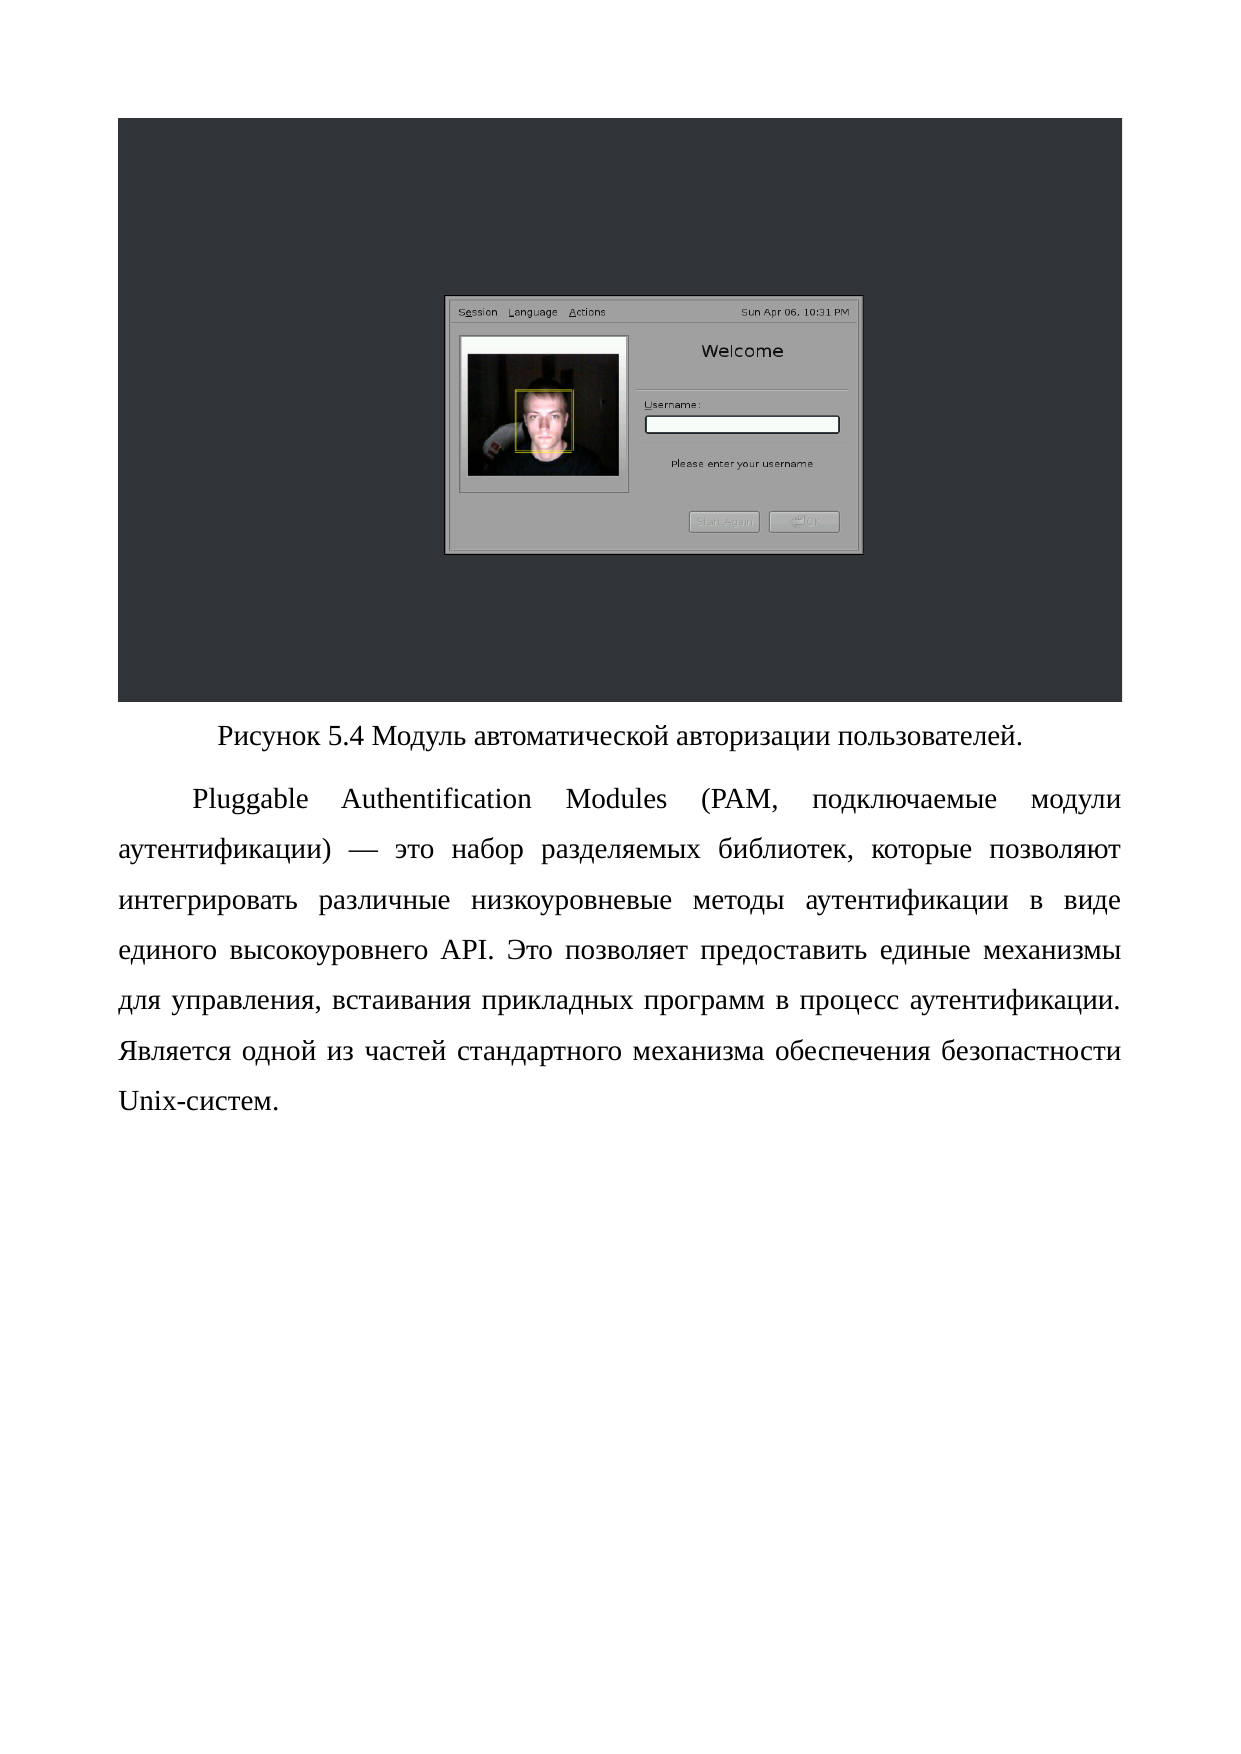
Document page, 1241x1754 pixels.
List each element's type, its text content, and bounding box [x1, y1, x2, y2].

text Рисунок 5.4 Модуль автоматической авторизации пользователей. [118, 702, 1122, 752]
text Pluggable Authentification Modules (PAM, подключаемые модули аутентификации) — это набор разделяемых библиотек, которые позволяют интегрировать различные низкоуровневые методы аутентификации в виде единого высокоуровнего API. Это позволяет предоставить единые механизмы для управления, встаивания прикладных программ в процесс аутентификации. Является одной из частей стандартного механизма обеспечения безопастности Unix-систем. [118, 781, 1122, 1117]
picture [118, 118, 1123, 702]
